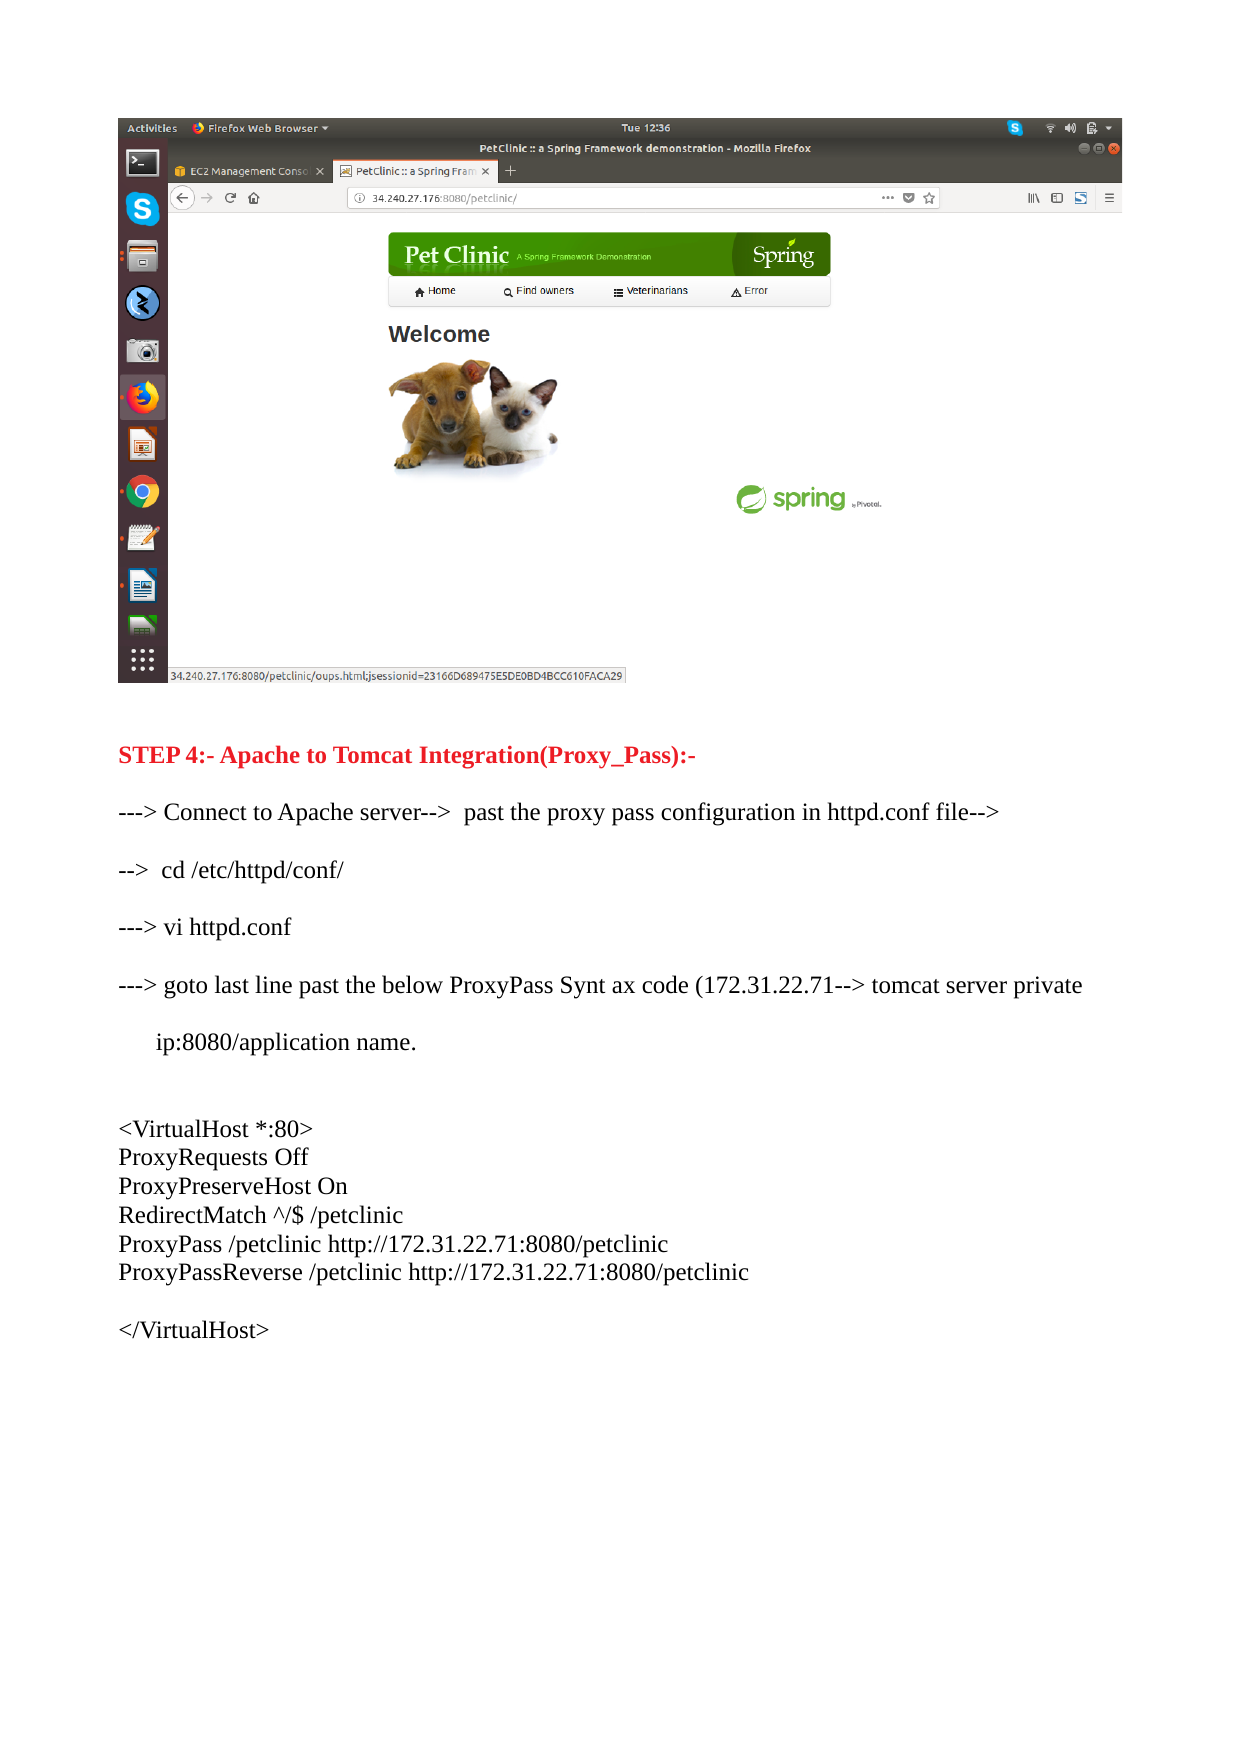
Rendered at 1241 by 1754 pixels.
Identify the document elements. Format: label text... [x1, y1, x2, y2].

text ProxyPreserveHost On [118, 1171, 1122, 1200]
picture [118, 118, 1123, 683]
text STEP 4:- Apache to Tomcat Integration(Proxy_Pass):- [118, 740, 1122, 769]
text ProxyRequests Off [118, 1142, 1122, 1171]
text ---> vi httpd.conf [118, 912, 1122, 941]
text </VirtualHost> [118, 1315, 1122, 1344]
text ---> Connect to Apache server--> past the proxy pass configuration in httpd.conf file--> [118, 797, 1122, 826]
text RedirectMatch ^/$ /petclinic [118, 1200, 1122, 1229]
text ProxyPassReverse /petclinic http://172.31.22.71:8080/petclinic [118, 1257, 1122, 1286]
text <VirtualHost *:80> [118, 1114, 1122, 1142]
text ---> goto last line past the below ProxyPass Synt ax code (172.31.22.71--> tomcat server private [118, 970, 1122, 999]
text ip:8080/application name. [118, 1027, 1122, 1056]
text ProxyPass /petclinic http://172.31.22.71:8080/petclinic [118, 1229, 1122, 1257]
text --> cd /etc/httpd/conf/ [118, 855, 1122, 884]
